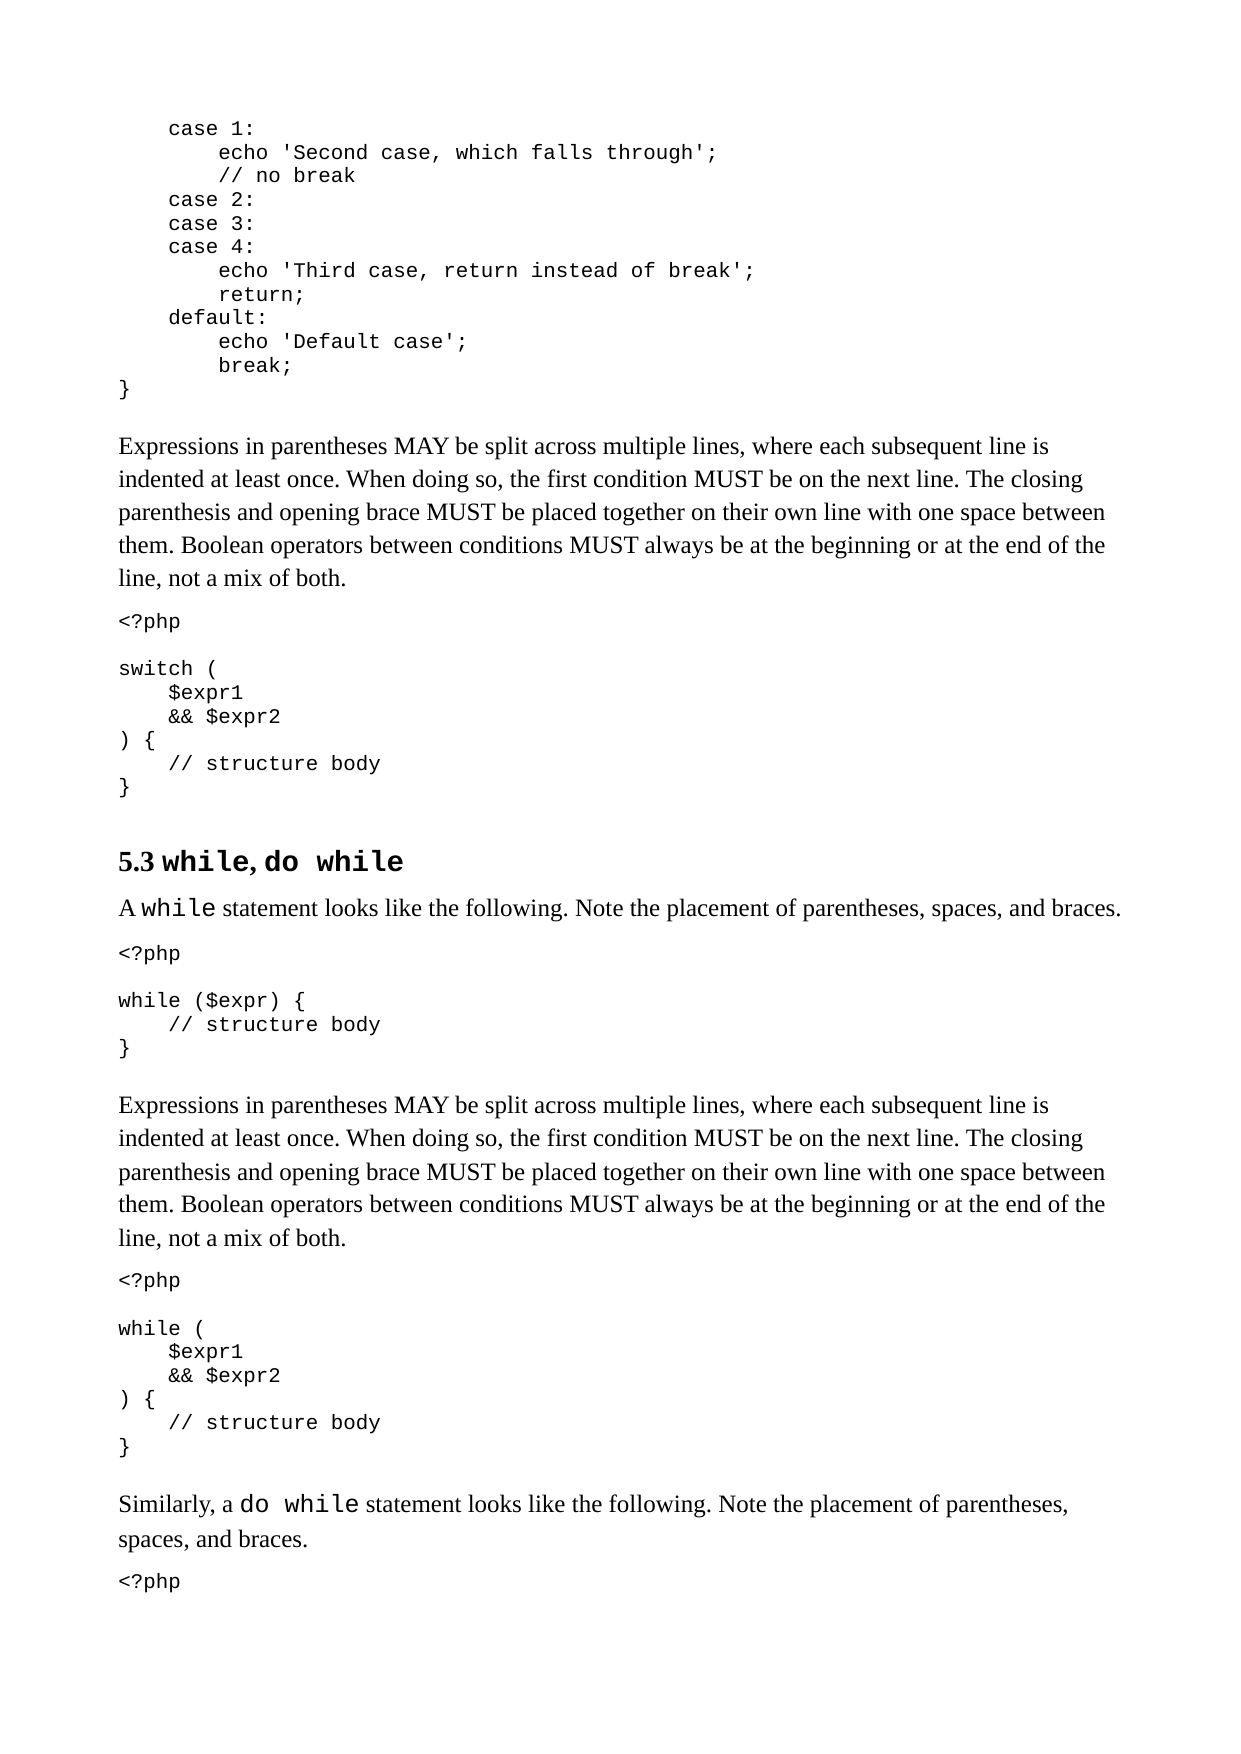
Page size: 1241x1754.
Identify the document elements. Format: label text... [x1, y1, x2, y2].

text echo 'Default case'; [118, 331, 1122, 354]
text default: [118, 307, 1122, 331]
text $expr1 [118, 1341, 1122, 1365]
text <?php [118, 1270, 1122, 1294]
text && $expr2 [118, 1365, 1122, 1388]
text && $expr2 [118, 706, 1122, 729]
text echo 'Third case, return instead of break'; [118, 260, 1122, 284]
text A while statement looks like the following. Note the placement of parentheses, spaces, and braces. [118, 893, 1122, 924]
text switch ( [118, 658, 1122, 682]
text case 4: [118, 236, 1122, 260]
text Expressions in parentheses MAY be split across multiple lines, where each subsequent line is indented at least once. When doing so, the first condition MUST be on the next line. The closing parenthesis and opening brace MUST be placed together on their own line with one space between them. Boolean operators between conditions MUST always be at the beginning or at the end of the line, not a mix of both. [118, 431, 1122, 592]
text case 2: [118, 189, 1122, 213]
text // structure body [118, 753, 1122, 777]
text ) { [118, 1388, 1122, 1412]
text ) { [118, 729, 1122, 753]
text Similarly, a do while statement looks like the following. Note the placement of parentheses, spaces, and braces. [118, 1489, 1122, 1553]
text } [118, 1436, 1122, 1459]
text break; [118, 354, 1122, 378]
text while ( [118, 1317, 1122, 1341]
text } [118, 1037, 1122, 1061]
subtitle 5.3 while, do while [118, 844, 1122, 880]
text // structure body [118, 1412, 1122, 1436]
text // structure body [118, 1014, 1122, 1037]
text case 1: [118, 118, 1122, 142]
text echo 'Second case, which falls through'; [118, 142, 1122, 165]
text <?php [118, 943, 1122, 966]
text while ($expr) { [118, 990, 1122, 1014]
text Expressions in parentheses MAY be split across multiple lines, where each subsequent line is indented at least once. When doing so, the first condition MUST be on the next line. The closing parenthesis and opening brace MUST be placed together on their own line with one space between them. Boolean operators between conditions MUST always be at the beginning or at the end of the line, not a mix of both. [118, 1091, 1122, 1251]
text $expr1 [118, 682, 1122, 706]
text return; [118, 284, 1122, 307]
text <?php [118, 611, 1122, 635]
text case 3: [118, 213, 1122, 236]
text } [118, 777, 1122, 800]
text } [118, 378, 1122, 402]
text // no break [118, 165, 1122, 189]
text <?php [118, 1572, 1122, 1595]
